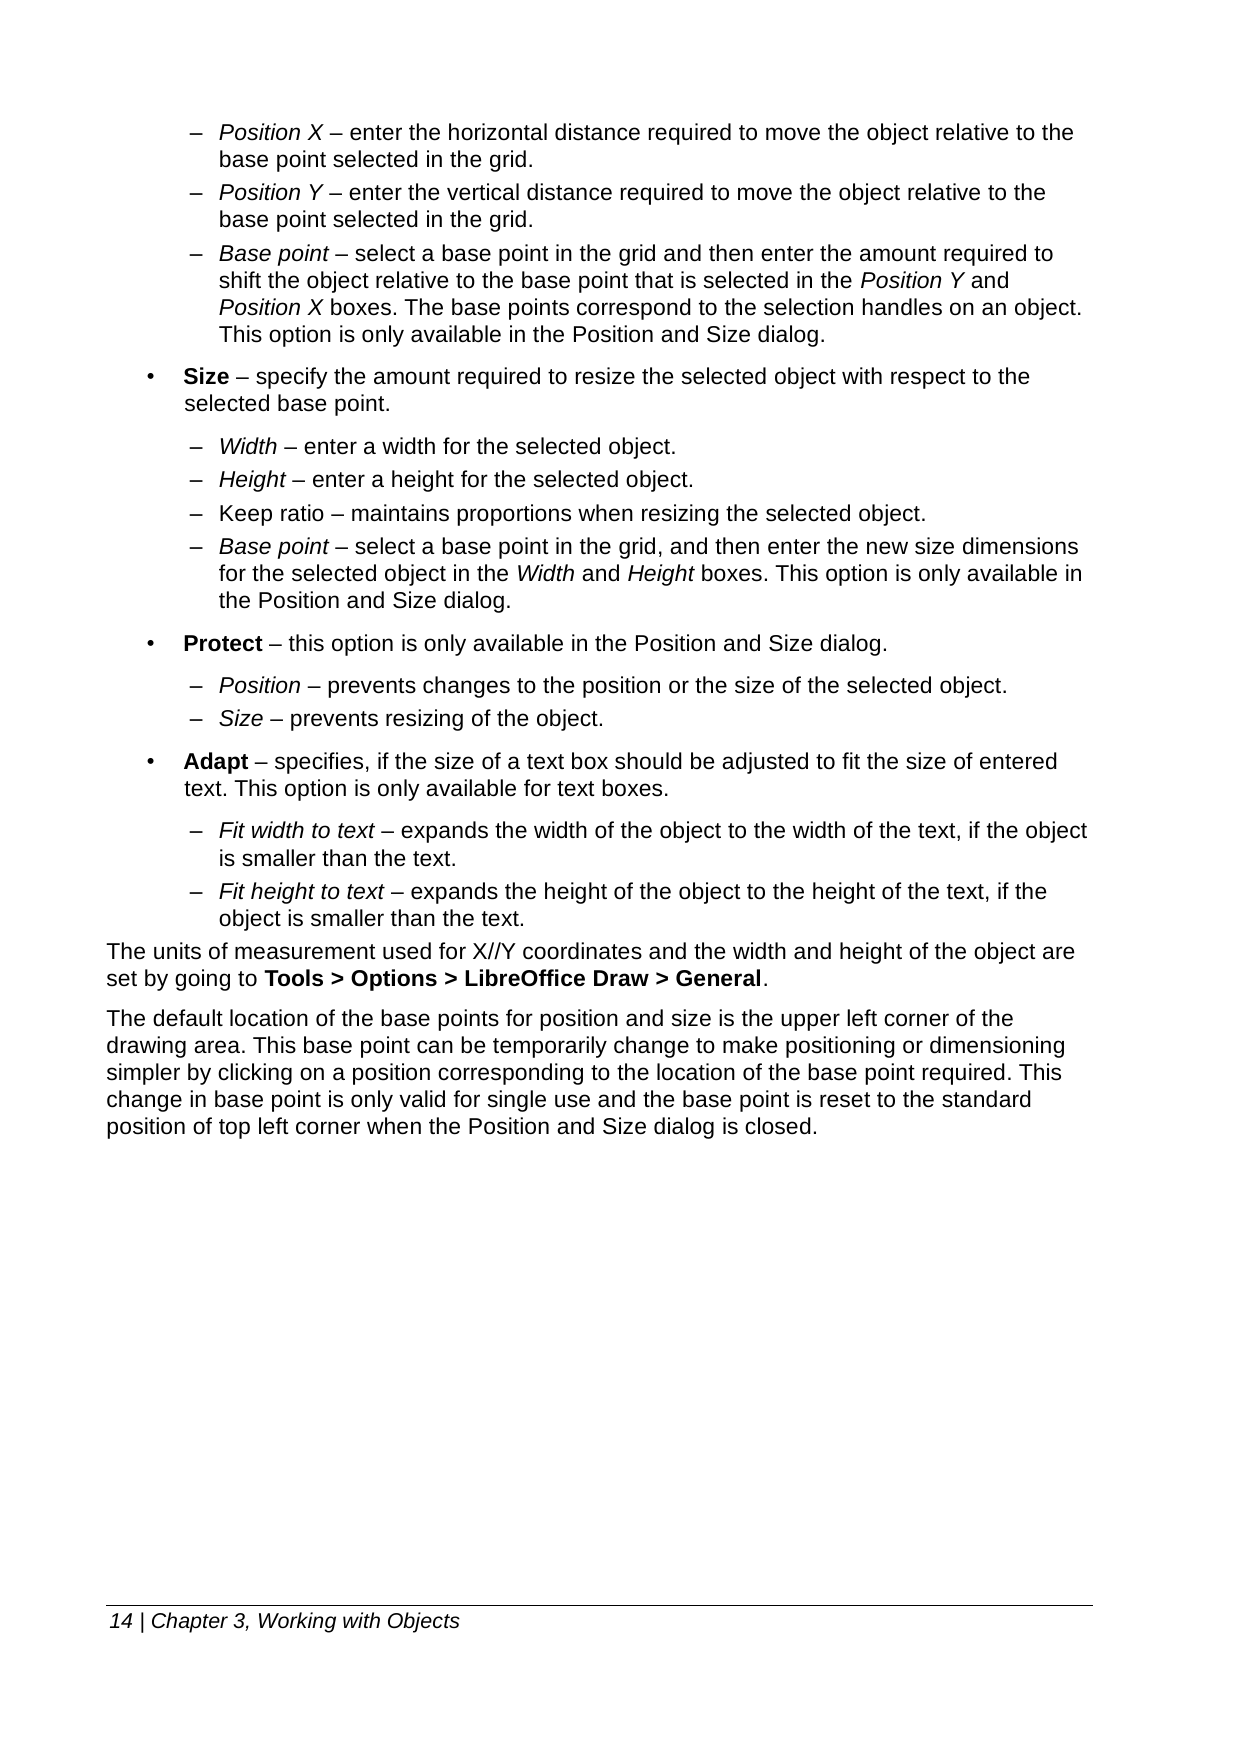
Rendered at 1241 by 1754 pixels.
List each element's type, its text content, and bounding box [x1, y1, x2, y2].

list Size – specify the amount required to resize the selected object with respect to the selected base point. [144, 360, 1093, 420]
list Keep ratio – maintains proportions when resizing the selected object. [189, 499, 1093, 526]
list Adapt – specifies, if the size of a text box should be adjusted to fit the size of entered text. This option is only available for text boxes. [144, 744, 1093, 804]
list Protect – this option is only available in the Position and Size dialog. [144, 626, 1093, 659]
list Position – prevents changes to the position or the size of the selected object. [189, 671, 1093, 698]
list Fit height to text – expands the height of the object to the height of the text, if the object is smaller than the text. [189, 877, 1093, 931]
list Position Y – enter the vertical distance required to move the object relative to the base point selected in the grid. [189, 178, 1093, 233]
list Base point – select a base point in the grid and then enter the amount required to shift the object relative to the base point that is selected in the Position Y and Position X boxes. The base points correspond to the selection handles on an object. This option is only available in the Position and Size dialog. [189, 239, 1093, 347]
list Size – prevents resizing of the object. [189, 705, 1093, 732]
list Fit width to text – expands the width of the object to the width of the text, if the object is smaller than the text. [189, 817, 1093, 871]
list Base point – select a base point in the grid, and then enter the new size dimensions for the selected object in the Width and Height boxes. This option is only available in the Position and Size dialog. [189, 532, 1093, 613]
list Position X – enter the horizontal distance required to move the object relative to the base point selected in the grid. [189, 118, 1093, 172]
text The units of measurement used for X//Y coordinates and the width and height of the object are set by going to Tools > Options > LibreOffice Draw > General. [106, 938, 1093, 992]
list Width – enter a width for the selected object. [189, 432, 1093, 459]
list Height – enter a height for the selected object. [189, 466, 1093, 493]
text The default location of the base points for position and size is the upper left corner of the drawing area. This base point can be temporarily change to make positioning or dimensioning simpler by clicking on a position corresponding to the location of the base point required. This change in base point is only valid for single use and the base point is reset to the standard position of top left corner when the Position and Size dialog is closed. [106, 1004, 1093, 1140]
